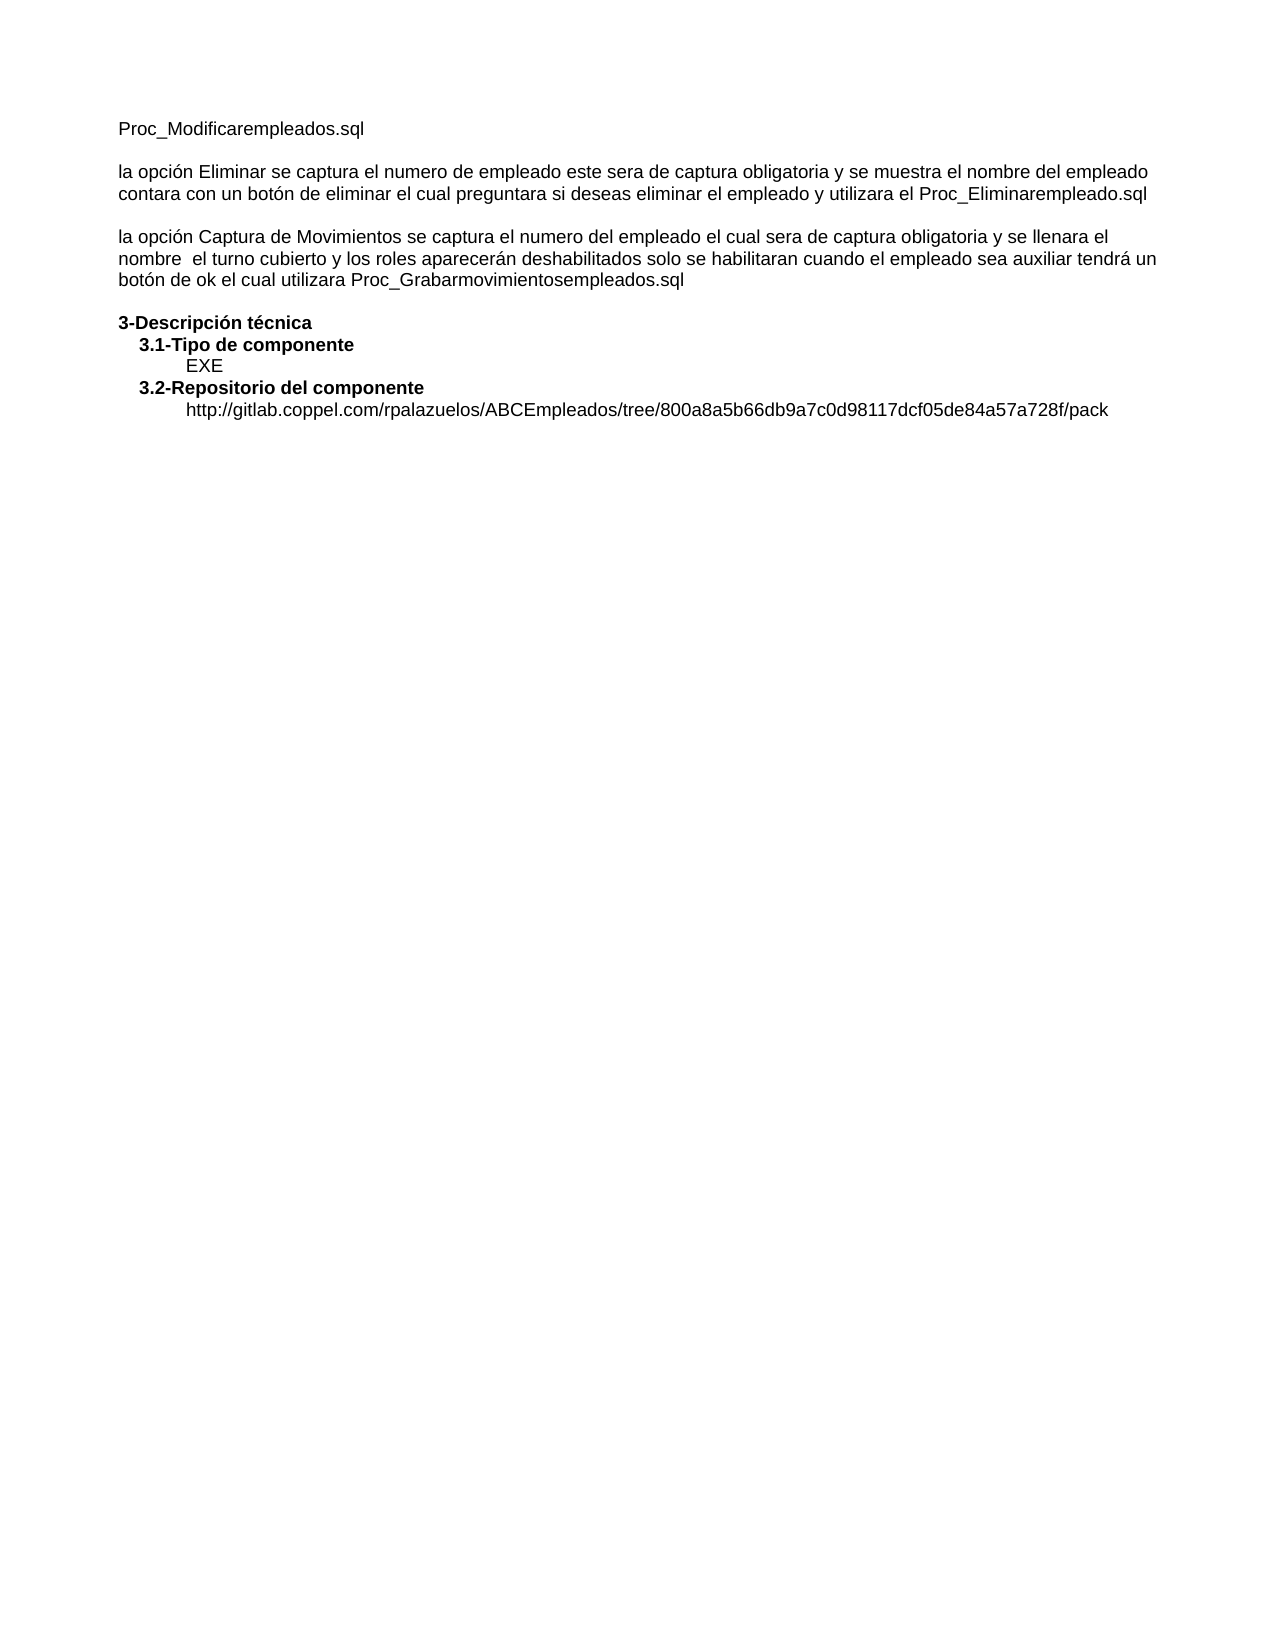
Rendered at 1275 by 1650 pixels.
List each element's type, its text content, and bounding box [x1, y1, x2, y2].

text 3.1-Tipo de componente [118, 334, 1157, 355]
text 3.2-Repositorio del componente [118, 377, 1157, 398]
text 3-Descripción técnica [118, 312, 1157, 334]
text Proc_Modificarempleados.sql [118, 118, 1157, 140]
text EXE [118, 355, 1157, 377]
text http://gitlab.coppel.com/rpalazuelos/ABCEmpleados/tree/800a8a5b66db9a7c0d98117dcf05de84a57a728f/pack [118, 398, 1157, 420]
text contara con un botón de eliminar el cual preguntara si deseas eliminar el empleado y utilizara el Proc_Eliminarempleado.sql [118, 183, 1157, 204]
text la opción Captura de Movimientos se captura el numero del empleado el cual sera de captura obligatoria y se llenara el nombre el turno cubierto y los roles aparecerán deshabilitados solo se habilitaran cuando el empleado sea auxiliar tendrá un botón de ok el cual utilizara Proc_Grabarmovimientosempleados.sql [118, 226, 1157, 291]
text la opción Eliminar se captura el numero de empleado este sera de captura obligatoria y se muestra el nombre del empleado [118, 161, 1157, 183]
